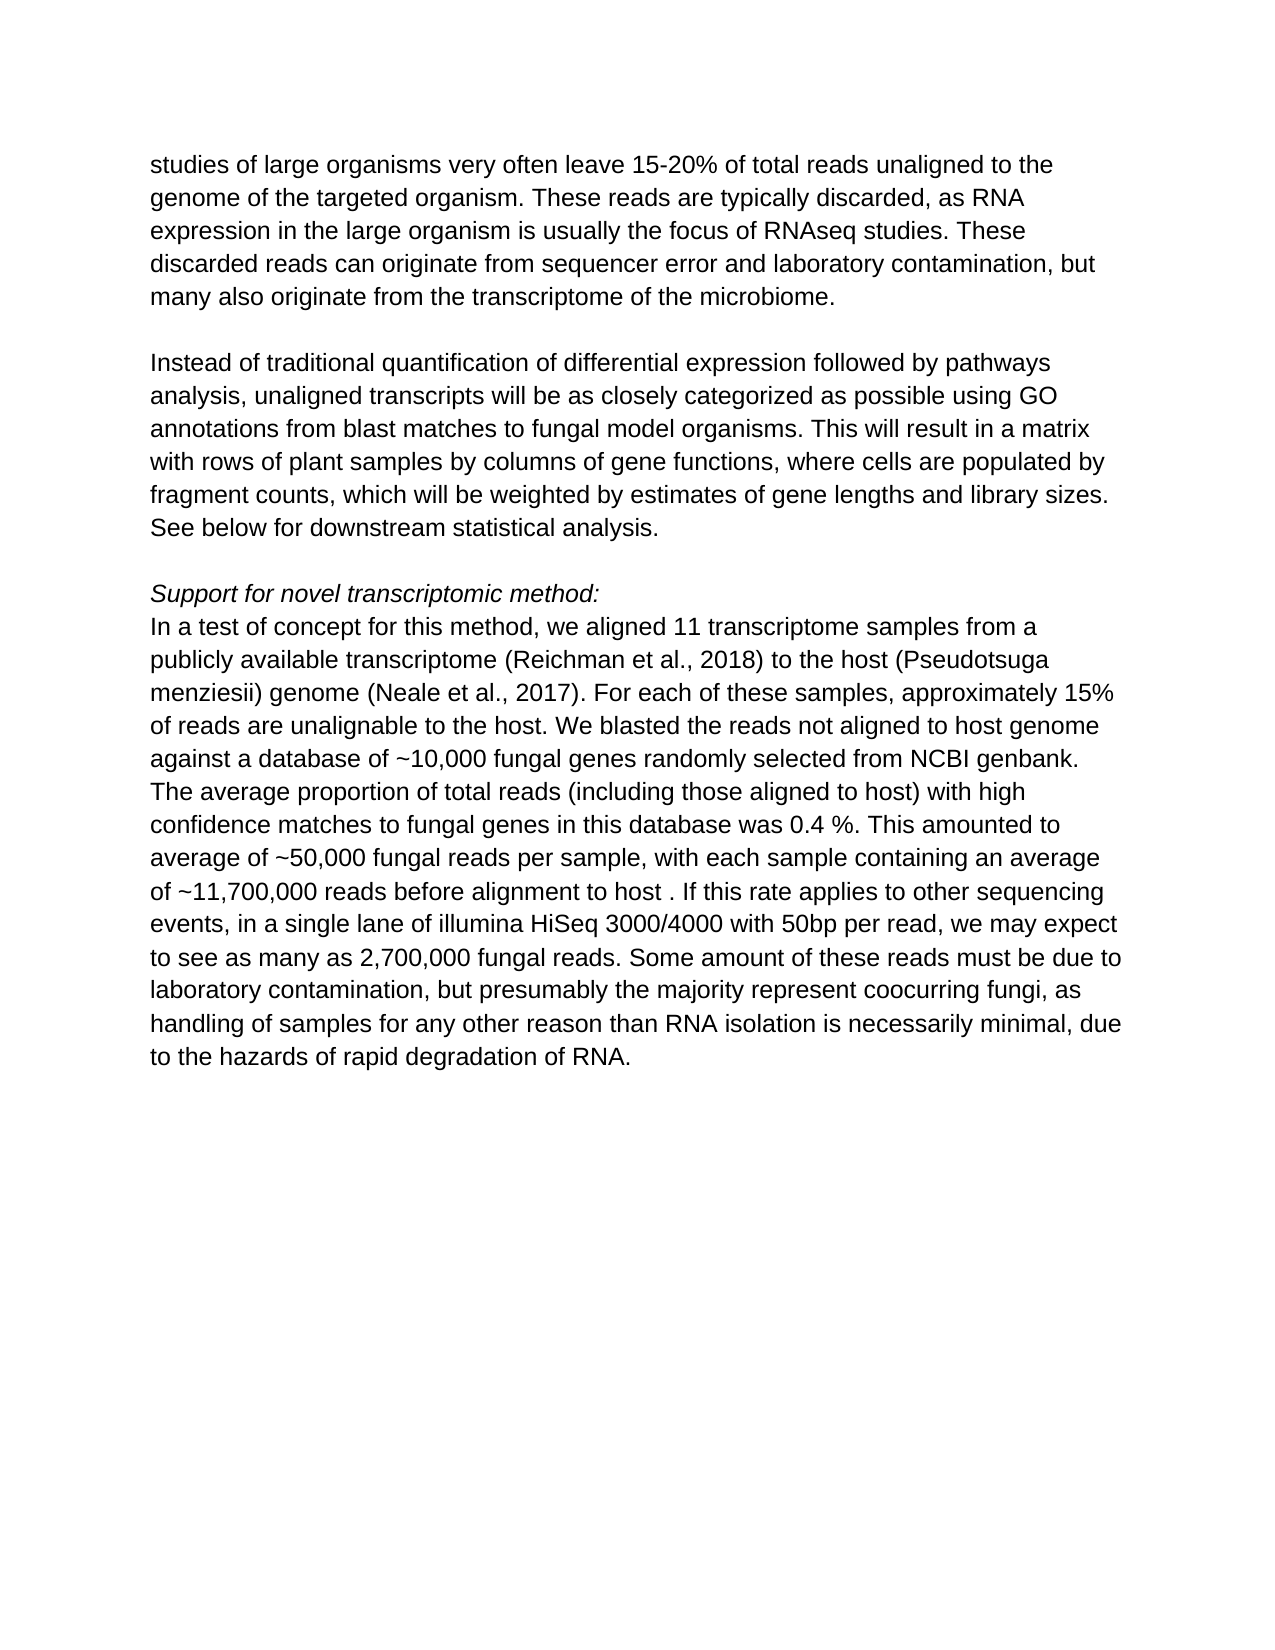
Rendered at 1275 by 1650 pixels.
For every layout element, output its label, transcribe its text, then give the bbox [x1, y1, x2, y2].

text Instead of traditional quantification of differential expression followed by pathways analysis, unaligned transcripts will be as closely categorized as possible using GO annotations from blast matches to fungal model organisms. This will result in a matrix with rows of plant samples by columns of gene functions, where cells are populated by fragment counts, which will be weighted by estimates of gene lengths and library sizes. See below for downstream statistical analysis. [150, 348, 1125, 542]
text In a test of concept for this method, we aligned 11 transcriptome samples from a publicly available transcriptome (Reichman et al., 2018) to the host (Pseudotsuga menziesii) genome (Neale et al., 2017). For each of these samples, approximately 15% of reads are unalignable to the host. We blasted the reads not aligned to host genome against a database of ~10,000 fungal genes randomly selected from NCBI genbank. The average proportion of total reads (including those aligned to host) with high confidence matches to fungal genes in this database was 0.4 %. This amounted to average of ~50,000 fungal reads per sample, with each sample containing an average of ~11,700,000 reads before alignment to host . If this rate applies to other sequencing events, in a single lane of illumina HiSeq 3000/4000 with 50bp per read, we may expect to see as many as 2,700,000 fungal reads. Some amount of these reads must be due to laboratory contamination, but presumably the majority represent coocurring fungi, as handling of samples for any other reason than RNA isolation is necessarily minimal, due to the hazards of rapid degradation of RNA. [150, 612, 1125, 1070]
text studies of large organisms very often leave 15-20% of total reads unaligned to the genome of the targeted organism. These reads are typically discarded, as RNA expression in the large organism is usually the focus of RNAseq studies. These discarded reads can originate from sequencer error and laboratory contamination, but many also originate from the transcriptome of the microbiome. [150, 150, 1125, 311]
text Support for novel transcriptomic method: [150, 579, 1125, 608]
